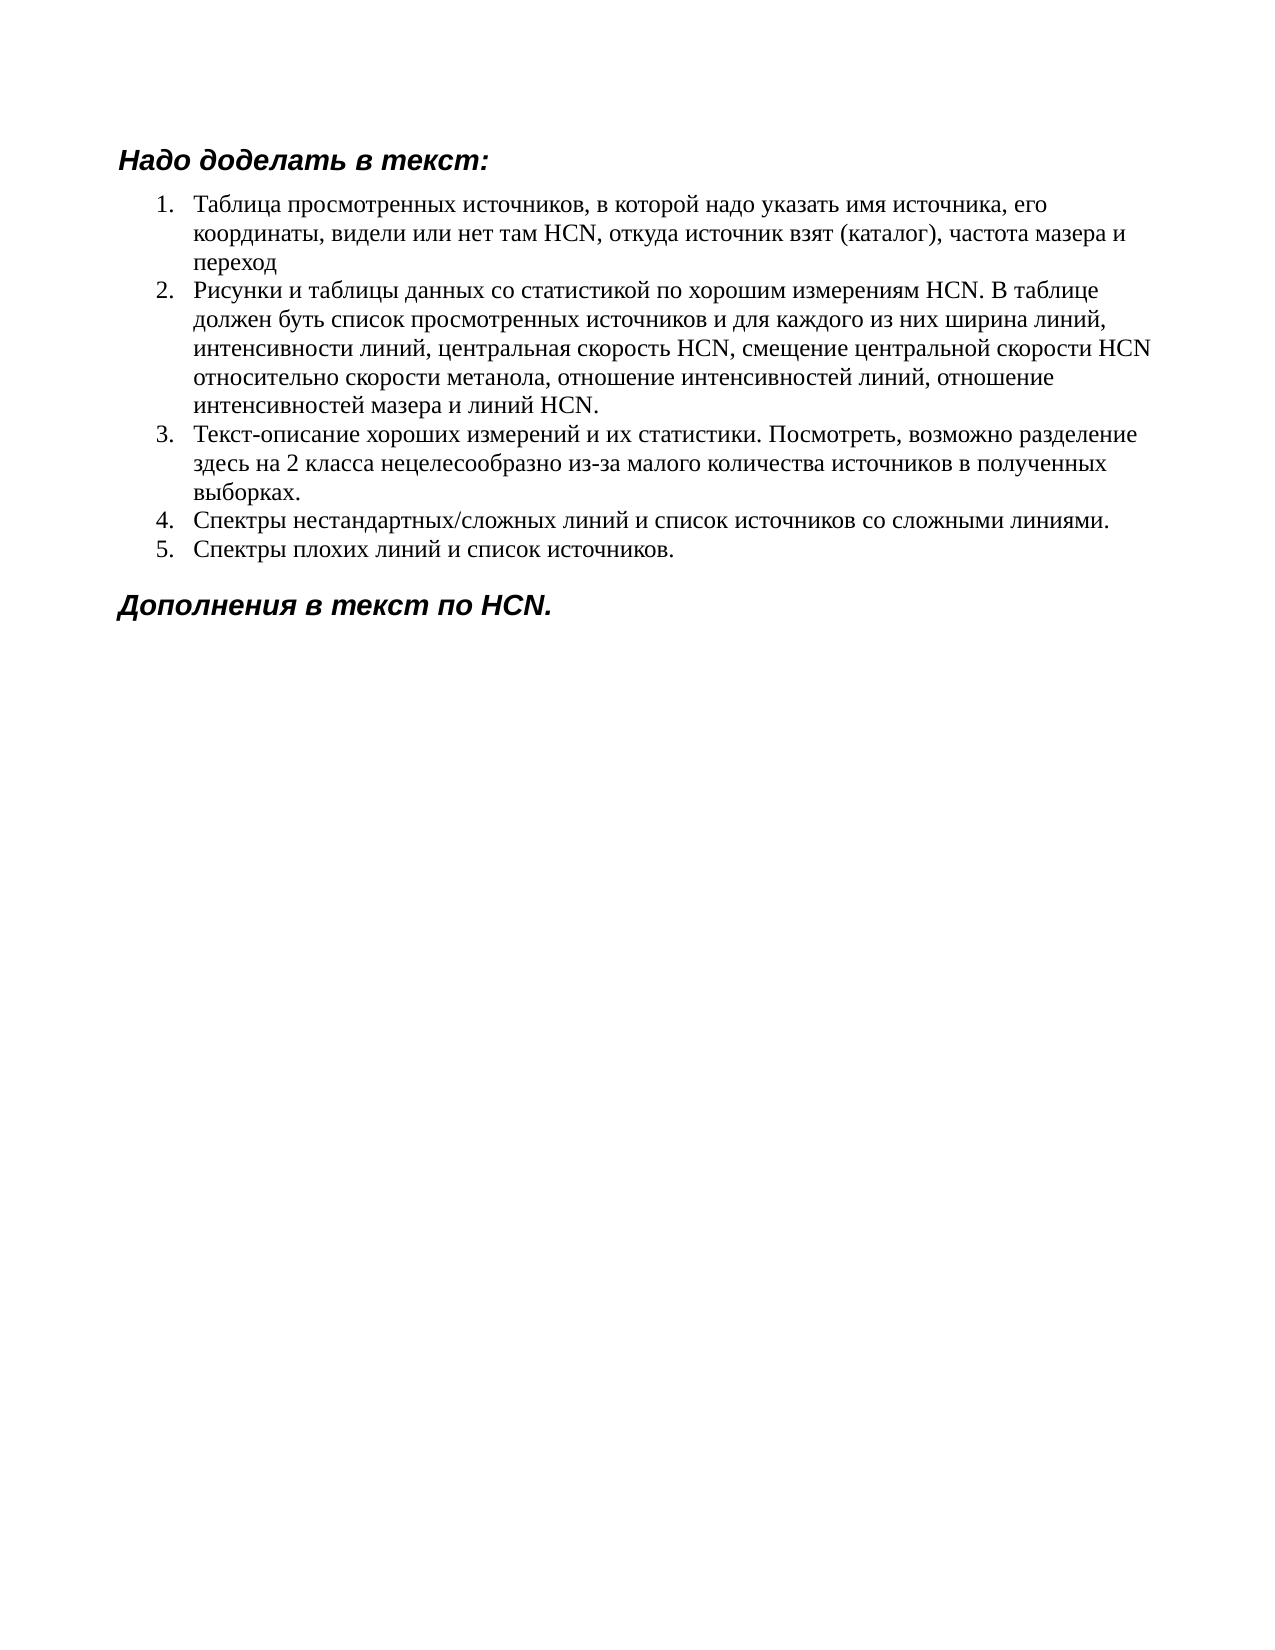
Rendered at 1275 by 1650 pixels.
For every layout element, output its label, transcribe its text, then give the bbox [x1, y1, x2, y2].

list Спектры плохих линий и список источников. [156, 534, 1157, 563]
list Спектры нестандартных/сложных линий и список источников со сложными линиями. [156, 505, 1157, 534]
list Таблица просмотренных источников, в которой надо указать имя источника, его координаты, видели или нет там HCN, откуда источник взят (каталог), частота мазера и переход [156, 189, 1157, 275]
subtitle Надо доделать в текст: [118, 143, 1157, 177]
subtitle Дополнения в текст по HCN. [118, 588, 1157, 621]
list Текст-описание хороших измерений и их статистики. Посмотреть, возможно разделение здесь на 2 класса нецелесообразно из-за малого количества источников в полученных выборках. [156, 419, 1157, 505]
list Рисунки и таблицы данных со статистикой по хорошим измерениям HCN. В таблице должен буть список просмотренных источников и для каждого из них ширина линий, интенсивности линий, центральная скорость HCN, смещение центральной скорости HCN относительно скорости метанола, отношение интенсивностей линий, отношение интенсивностей мазера и линий HCN. [156, 275, 1157, 419]
